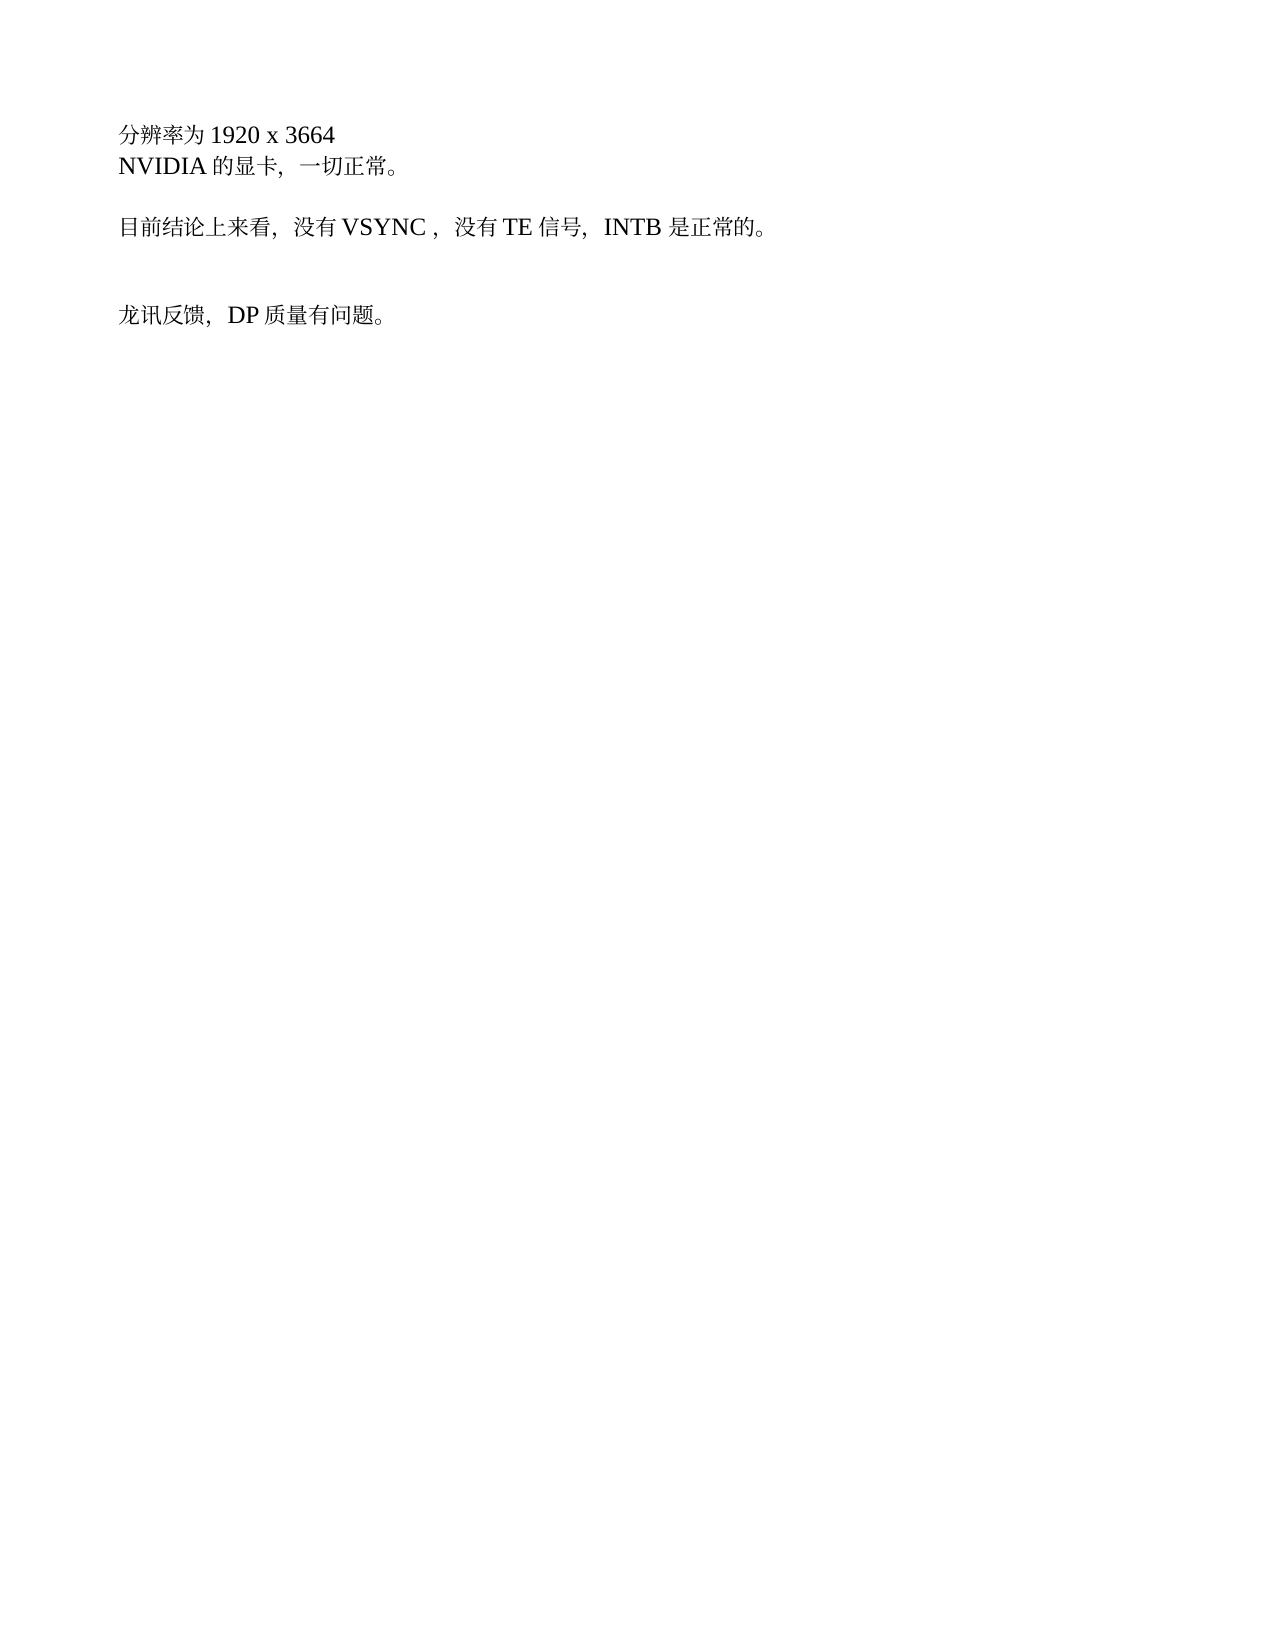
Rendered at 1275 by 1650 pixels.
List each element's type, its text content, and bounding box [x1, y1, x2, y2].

text NVIDIA的显卡，一切正常。 [118, 149, 1157, 181]
text 龙讯反馈，DP质量有问题。 [118, 299, 1157, 330]
text 目前结论上来看，没有VSYNC ，没有TE信号，INTB 是正常的。 [118, 181, 1157, 241]
text 分辨率为1920 x 3664 [118, 118, 1157, 149]
